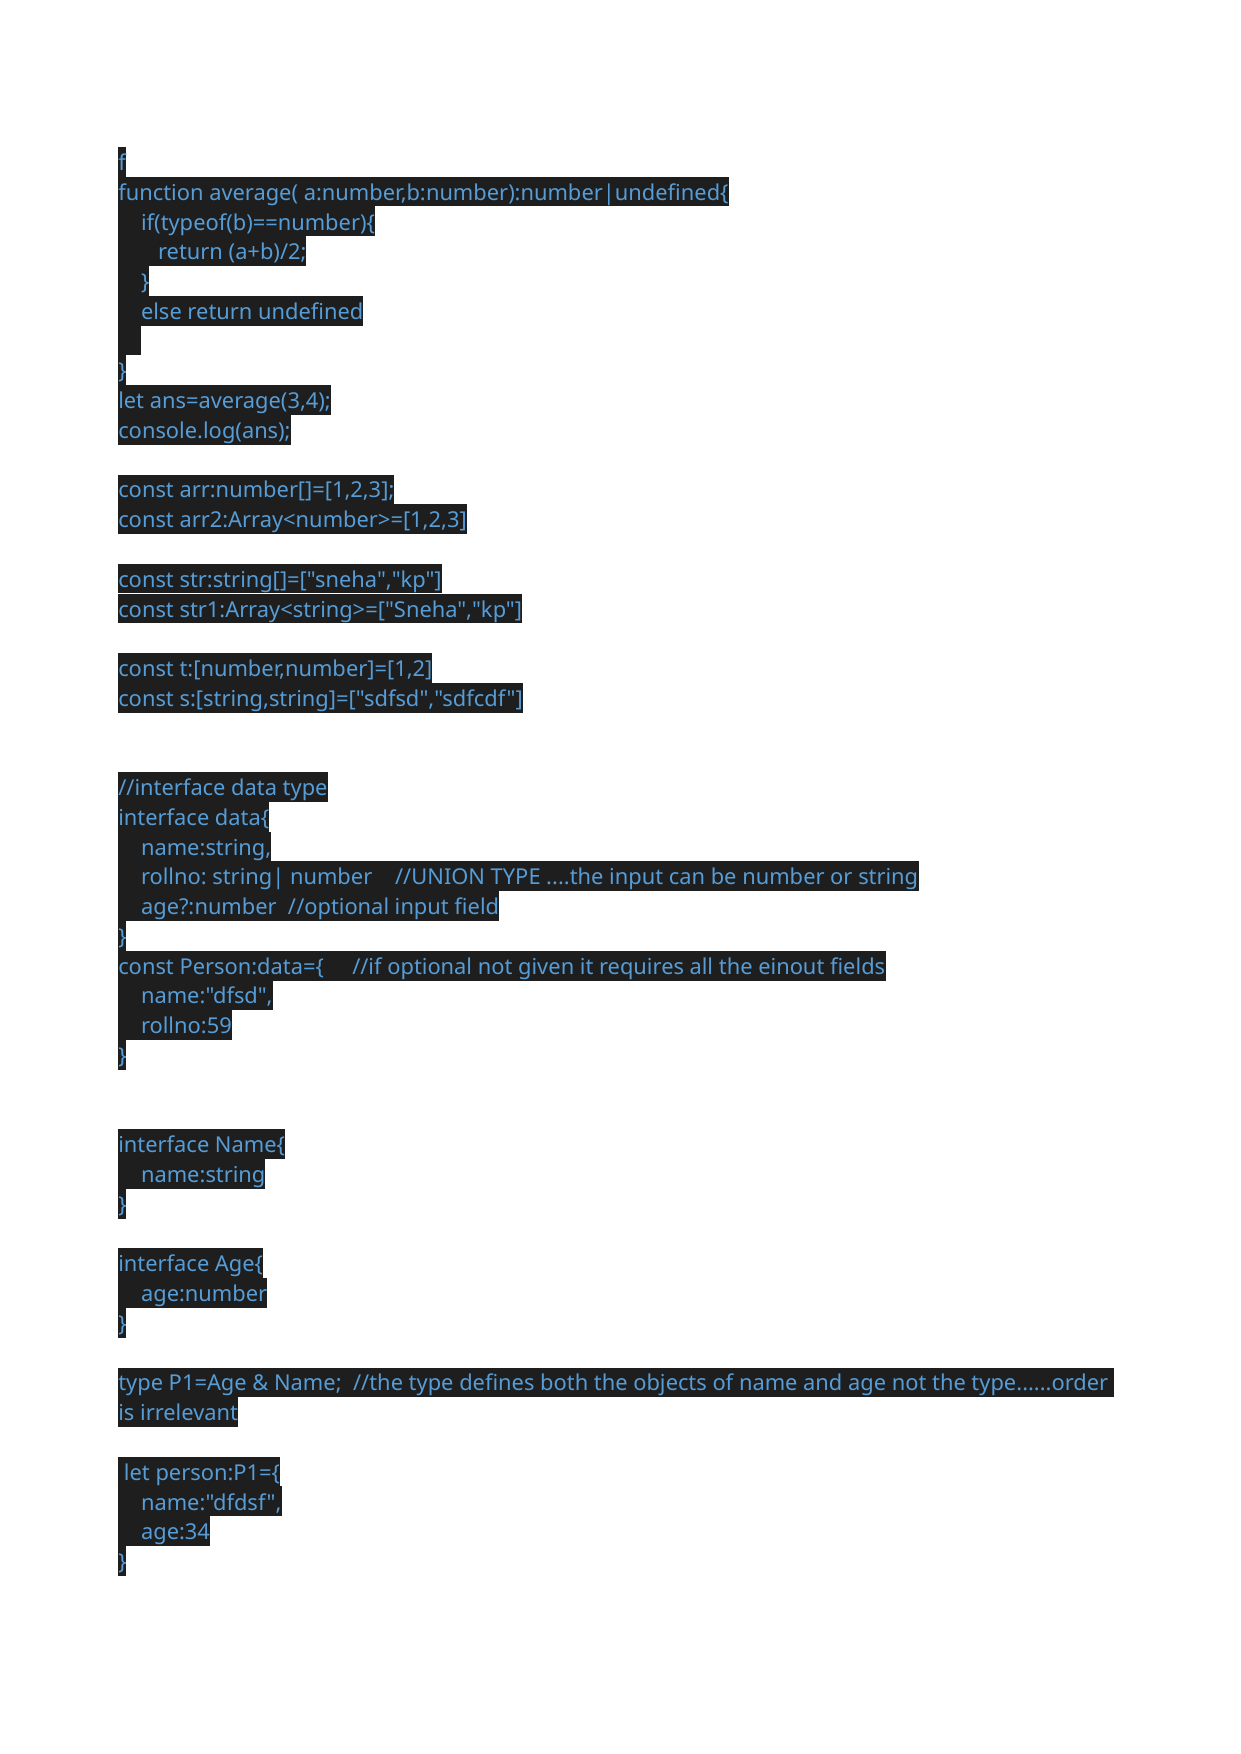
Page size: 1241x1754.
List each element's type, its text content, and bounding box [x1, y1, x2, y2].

text } [118, 1546, 1122, 1576]
text let ans=average(3,4); [118, 385, 1122, 415]
text interface Age{ [118, 1248, 1122, 1278]
text const str:string[]=["sneha","kp"] [118, 564, 1122, 593]
text if(typeof(b)==number){ [118, 206, 1122, 236]
text return (a+b)/2; [118, 236, 1122, 266]
text name:string, [118, 832, 1122, 861]
text const arr:number[]=[1,2,3]; [118, 474, 1122, 504]
text rollno: string| number //UNION TYPE ....the input can be number or string [118, 861, 1122, 891]
text age:34 [118, 1516, 1122, 1546]
text //interface data type [118, 772, 1122, 802]
text const str1:Array<string>=["Sneha","kp"] [118, 593, 1122, 623]
text } [118, 921, 1122, 951]
text else return undefined [118, 296, 1122, 326]
text const arr2:Array<number>=[1,2,3] [118, 504, 1122, 534]
text const s:[string,string]=["sdfsd","sdfcdf"] [118, 683, 1122, 713]
text age?:number //optional input field [118, 891, 1122, 921]
text interface Name{ [118, 1129, 1122, 1159]
text name:string [118, 1159, 1122, 1189]
text console.log(ans); [118, 415, 1122, 445]
text } [118, 355, 1122, 385]
text } [118, 1040, 1122, 1070]
text age:number [118, 1278, 1122, 1308]
text name:"dfdsf", [118, 1486, 1122, 1516]
text } [118, 1308, 1122, 1338]
text rollno:59 [118, 1010, 1122, 1040]
text } [118, 1189, 1122, 1219]
text const t:[number,number]=[1,2] [118, 653, 1122, 683]
text f [118, 147, 1122, 177]
text const Person:data={ //if optional not given it requires all the einout fields [118, 951, 1122, 981]
text type P1=Age & Name; //the type defines both the objects of name and age not the type......order is irrelevant [118, 1367, 1122, 1427]
text function average( a:number,b:number):number|undefined{ [118, 177, 1122, 206]
text let person:P1={ [118, 1457, 1122, 1486]
text interface data{ [118, 802, 1122, 832]
text name:"dfsd", [118, 981, 1122, 1010]
text } [118, 266, 1122, 296]
